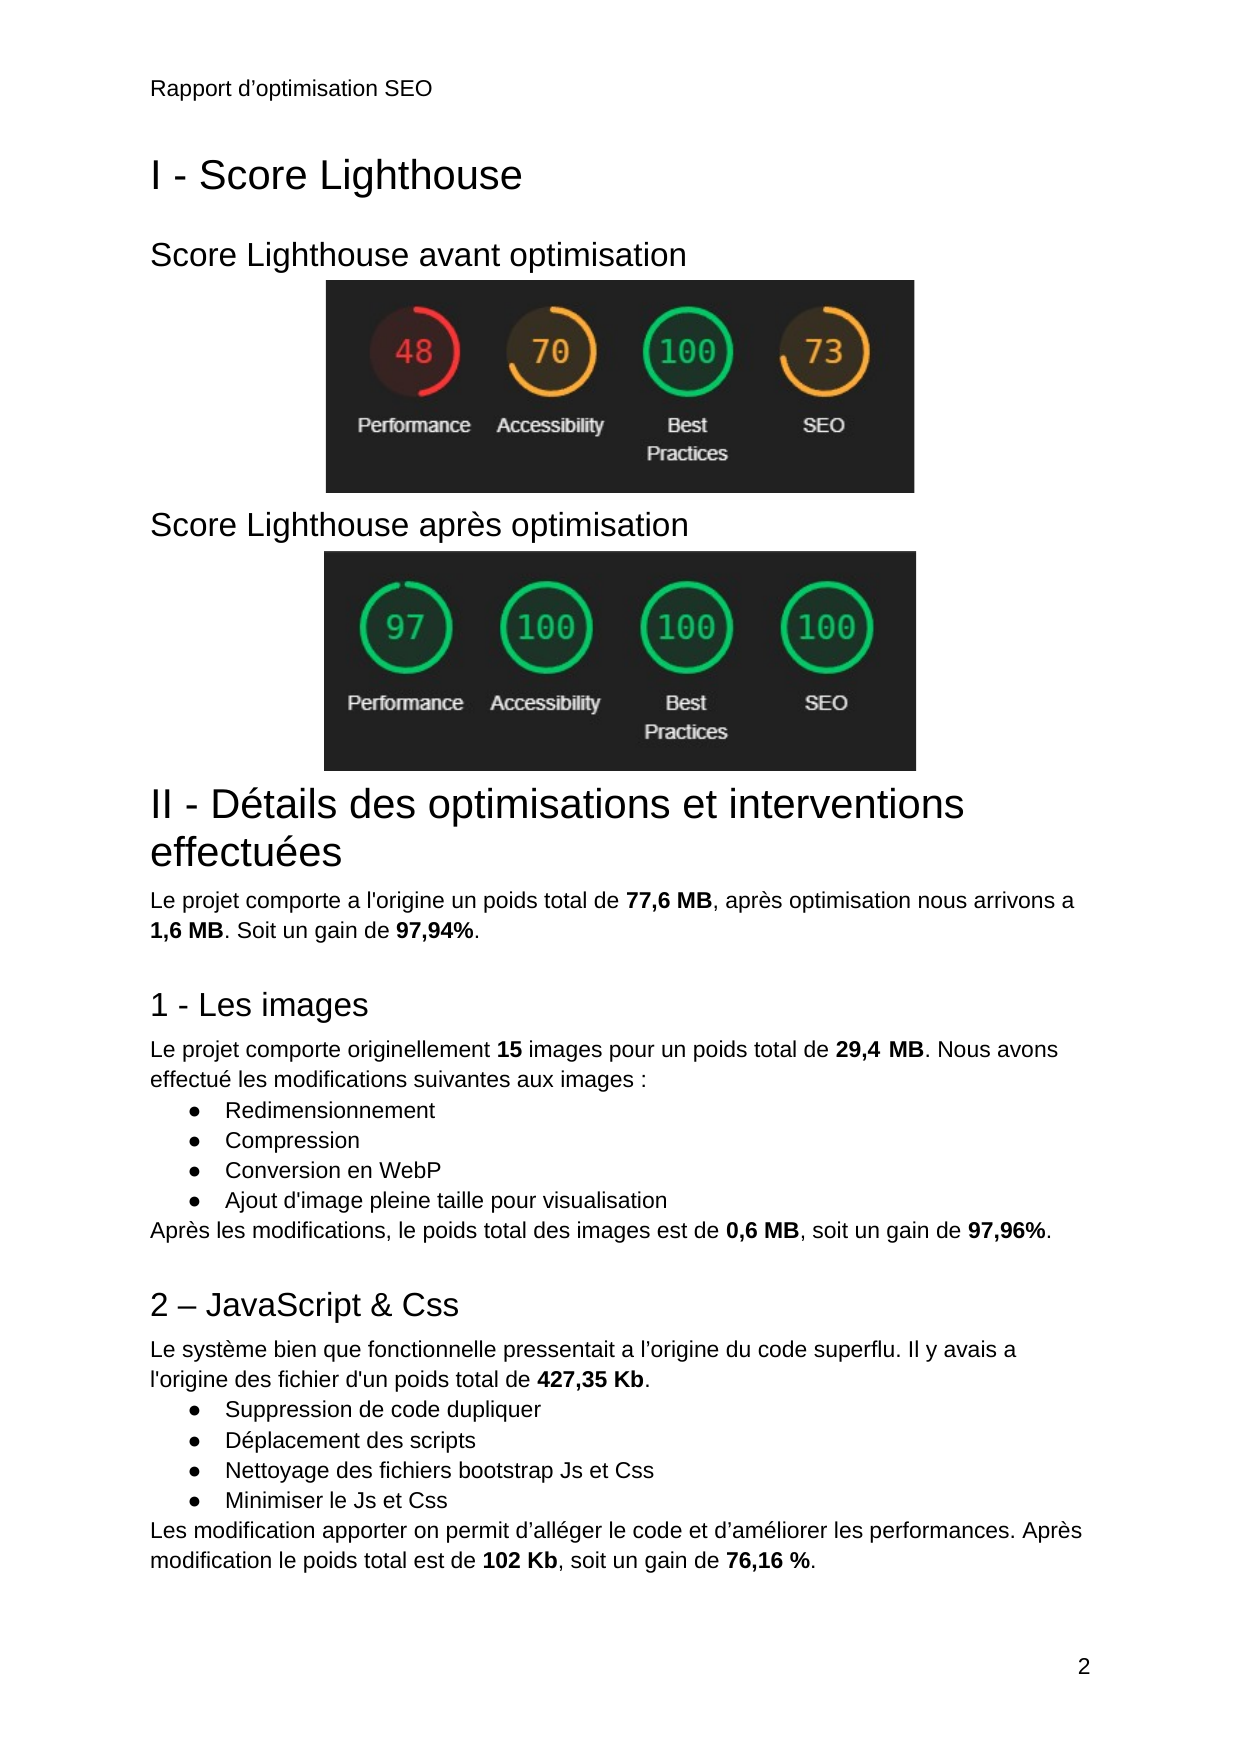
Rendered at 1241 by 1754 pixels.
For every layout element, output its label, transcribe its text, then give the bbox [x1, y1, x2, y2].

text Le projet comporte originellement 15 images pour un poids total de 29,4 MB. Nous avons effectué les modifications suivantes aux images : [150, 1036, 1090, 1093]
list Compression [187, 1127, 1090, 1153]
list Redimensionnement [187, 1097, 1090, 1123]
subtitle Score Lighthouse avant optimisation [150, 235, 1090, 274]
subtitle 1 - Les images [150, 985, 1090, 1024]
text Le système bien que fonctionnelle pressentait a l’origine du code superflu. Il y avais a l'origine des fichier d'un poids total de 427,35 Kb. [150, 1336, 1090, 1393]
list Conversion en WebP [187, 1157, 1090, 1183]
list Suppression de code dupliquer [187, 1396, 1090, 1423]
list Déplacement des scripts [187, 1427, 1090, 1453]
subtitle II - Détails des optimisations et interventions effectuées [150, 779, 1090, 875]
subtitle I - Score Lighthouse [150, 150, 1090, 198]
picture [324, 551, 917, 771]
list Nettoyage des fichiers bootstrap Js et Css [187, 1457, 1090, 1483]
list Les modification apporter on permit d’alléger le code et d’améliorer les performances. Après modification le poids total est de 102 Kb, soit un gain de 76,16 %. [150, 1517, 1090, 1574]
list Minimiser le Js et Css [187, 1487, 1090, 1513]
subtitle 2 – JavaScript & Css [150, 1285, 1090, 1323]
text Le projet comporte a l'origine un poids total de 77,6 MB, après optimisation nous arrivons a 1,6 MB. Soit un gain de 97,94%. [150, 887, 1090, 944]
picture [325, 280, 915, 493]
subtitle Score Lighthouse après optimisation [150, 505, 1090, 543]
list Ajout d'image pleine taille pour visualisation [187, 1187, 1090, 1213]
text Après les modifications, le poids total des images est de 0,6 MB, soit un gain de 97,96%. [150, 1217, 1090, 1244]
